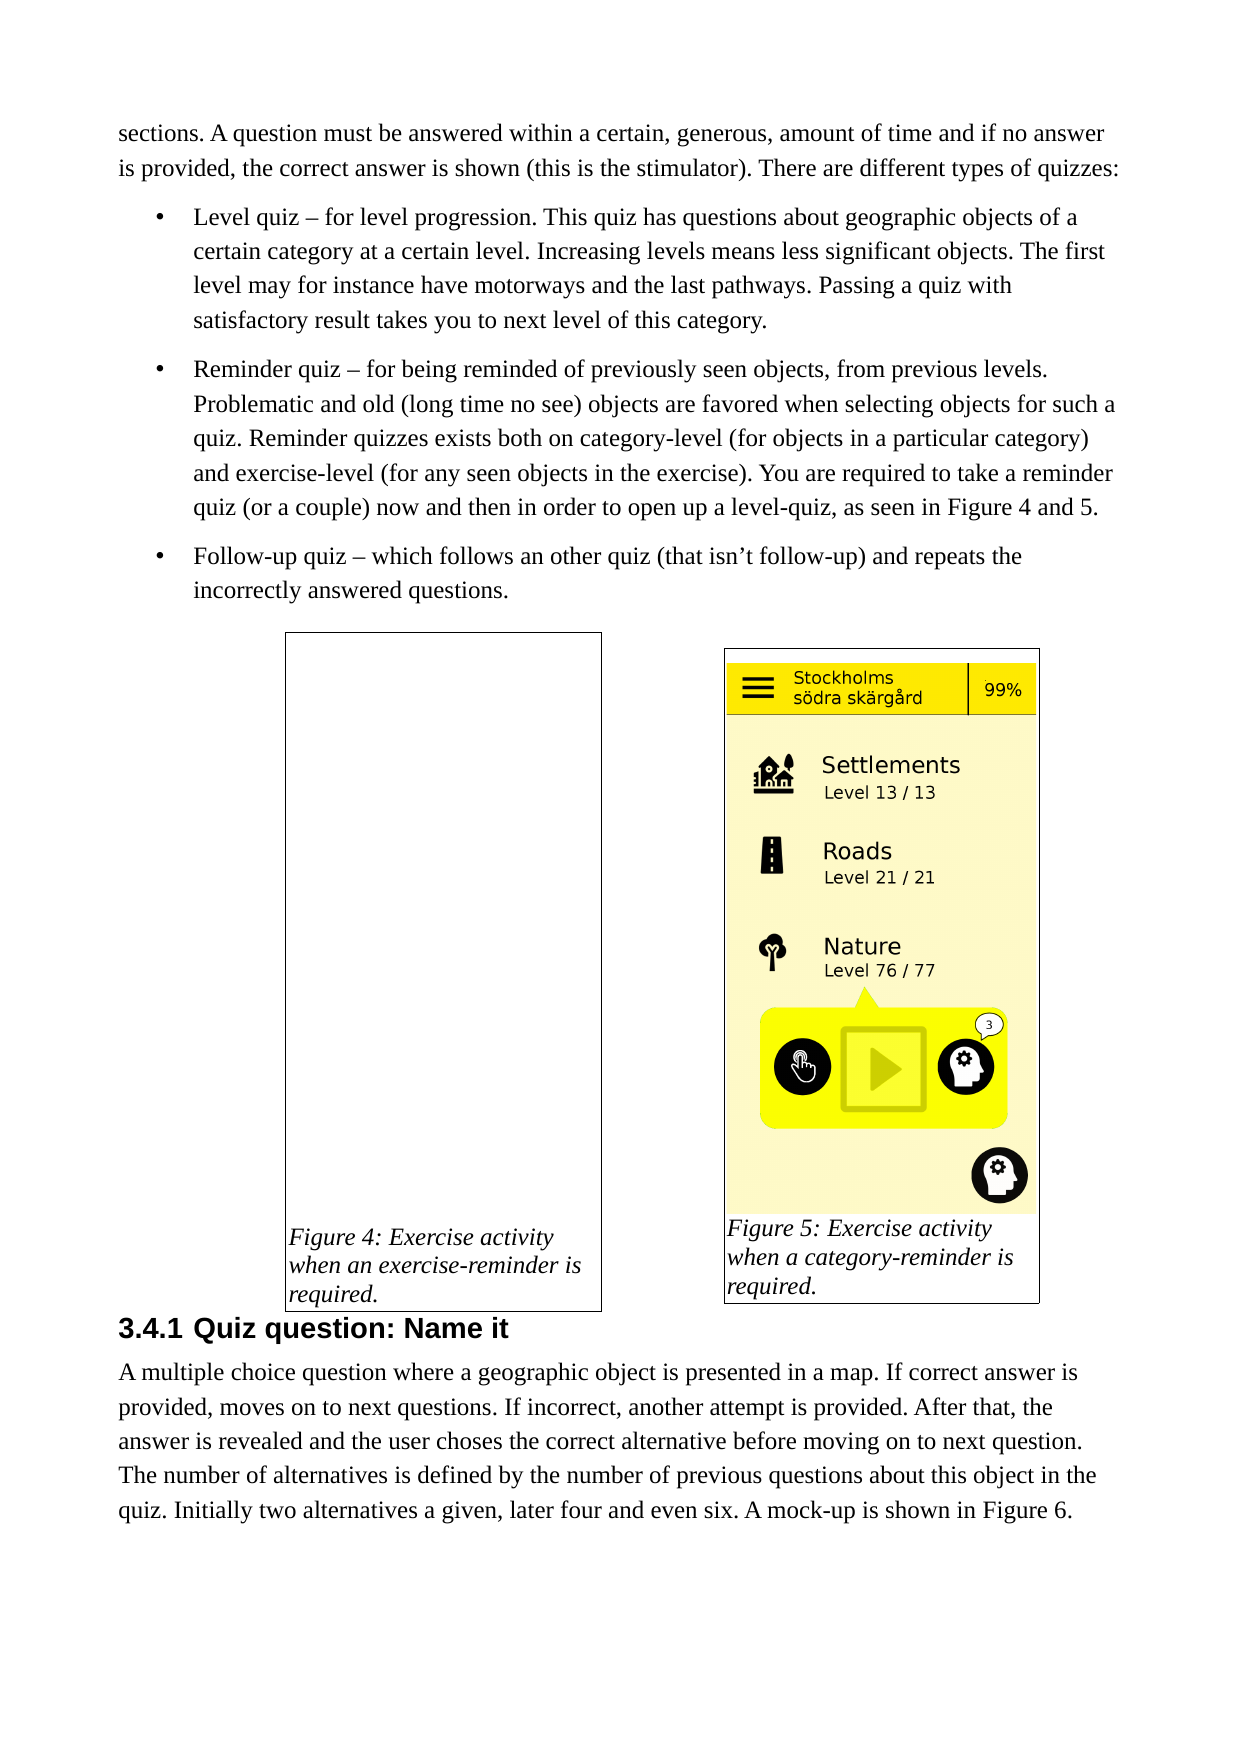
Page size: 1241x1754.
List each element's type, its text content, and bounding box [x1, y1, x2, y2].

subtitle Quiz question: Name it [286, 633, 601, 1311]
text Figure 5: Exercise activity when a category-reminder is required. [727, 1214, 1036, 1299]
list Reminder quiz – for being reminded of previously seen objects, from previous levels. Problematic and old (long time no see) objects are favored when selecting objects for such a quiz. Reminder quizzes exists both on category-level (for objects in a particular category) and exercise-level (for any seen objects in the exercise). You are required to take a reminder quiz (or a couple) now and then in order to open up a level-quiz, as seen in Figure 4 and 5. [156, 354, 1122, 521]
picture [726, 663, 1037, 1214]
list Level quiz – for level progression. This quiz has questions about geographic objects of a certain category at a certain level. Increasing levels means less significant objects. The first level may for instance have motorways and the last pathways. Passing a quiz with satisfactory result takes you to next level of this category. [156, 202, 1122, 334]
text sections. A question must be answered within a certain, generous, amount of time and if no answer is provided, the correct answer is shown (this is the stimulator). There are different types of quizzes: [118, 118, 1122, 181]
text A multiple choice question where a geographic object is presented in a map. If correct answer is provided, moves on to next questions. If incorrect, another attempt is provided. After that, the answer is revealed and the user choses the correct alternative before moving on to next question. The number of alternatives is defined by the number of previous questions about this object in the quiz. Initially two alternatives a given, later four and even six. A mock-up is shown in Figure 6. [118, 1357, 1122, 1524]
text Figure 4: Exercise activity when an exercise-reminder is required. [288, 647, 599, 1308]
subtitle Quiz question: Name it [118, 639, 1122, 1345]
list Follow-up quiz – which follows an other quiz (that isn’t follow-up) and repeats the incorrectly answered questions. [156, 541, 1122, 604]
